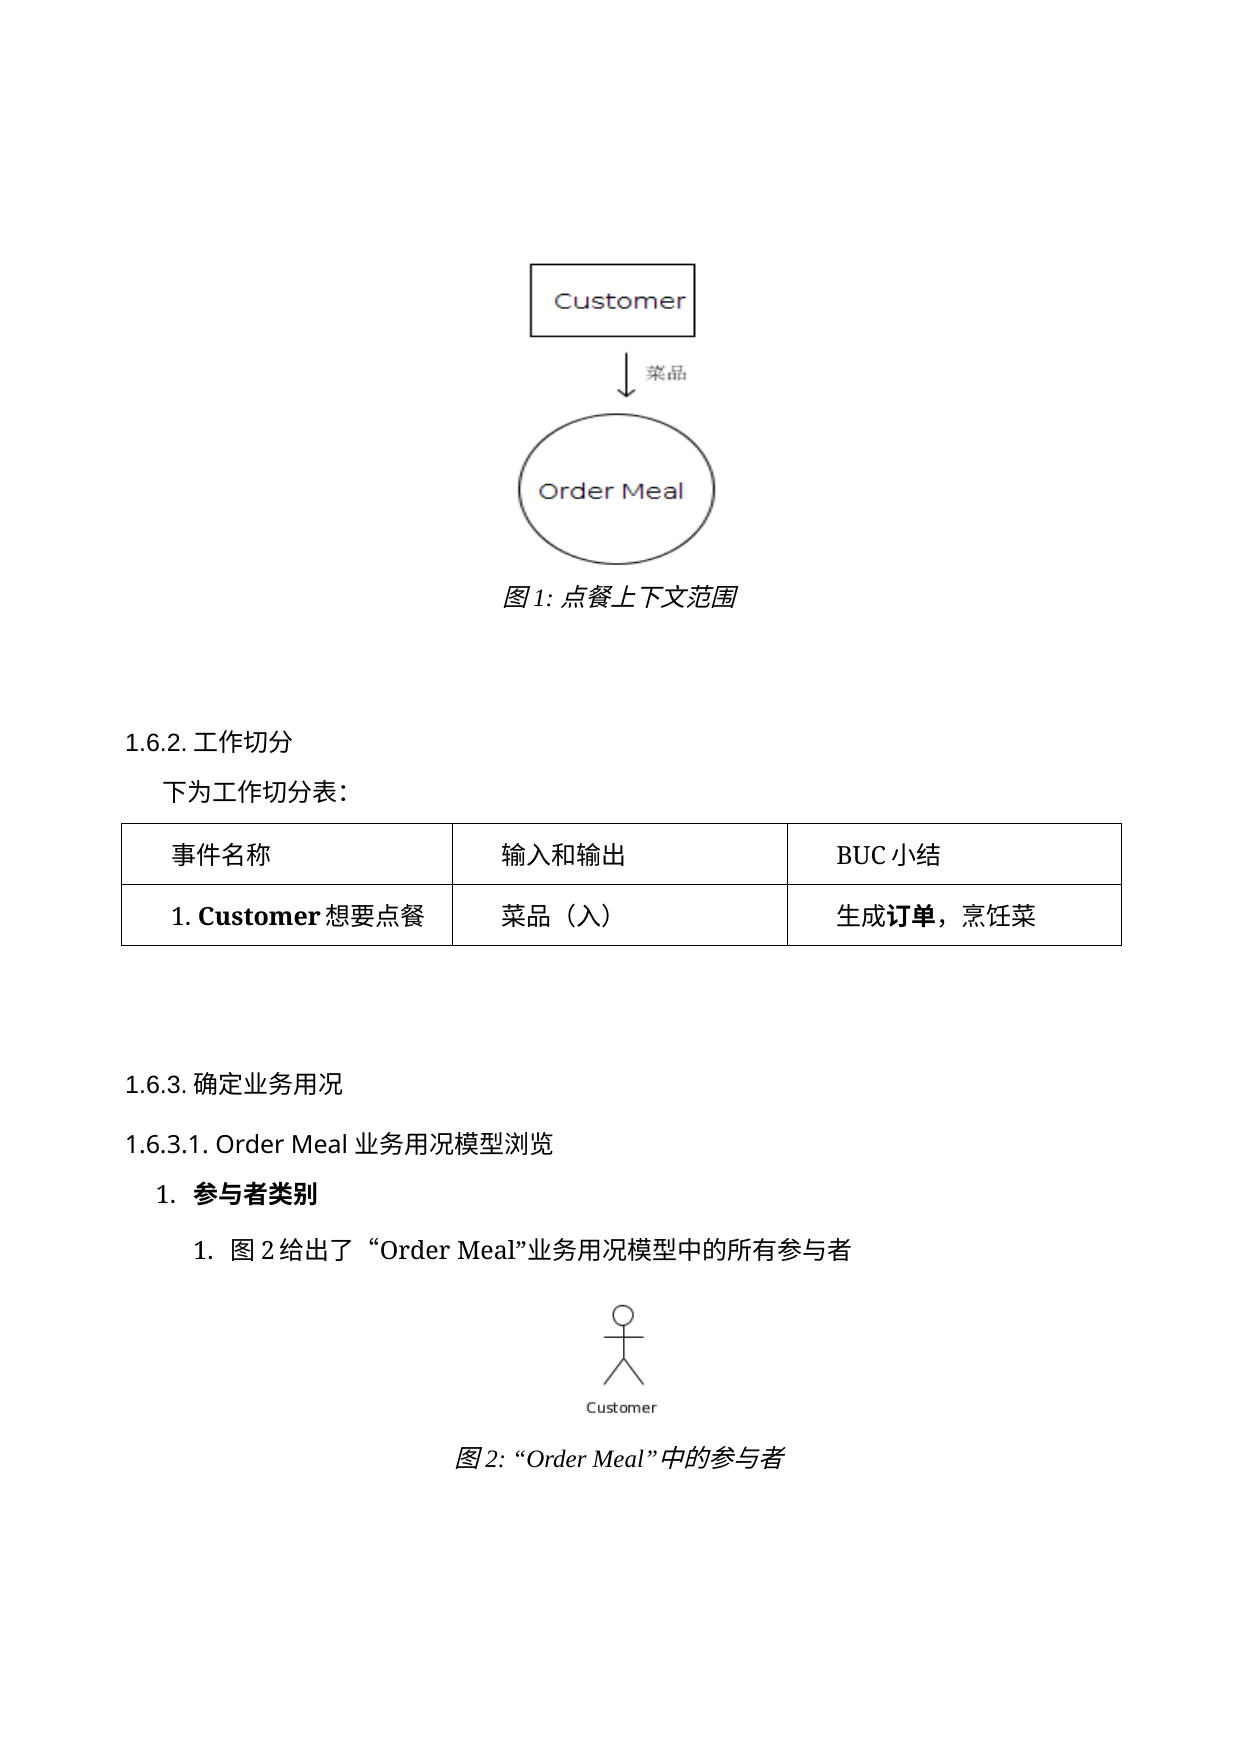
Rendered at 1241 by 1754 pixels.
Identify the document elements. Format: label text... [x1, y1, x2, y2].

table_header BUC小结 [788, 824, 1121, 884]
table_cell 生成订单，烹饪菜 [788, 885, 1121, 945]
subtitle Order Meal 业务用况模型浏览 [118, 1124, 1122, 1161]
table_header 输入和输出 [453, 824, 787, 884]
text 图 1: 点餐上下文范围 [419, 247, 821, 613]
table_cell 1. Customer想要点餐 [122, 885, 452, 945]
subtitle 确定业务用况 [118, 1065, 1122, 1101]
list 图 2: “Order Meal”中的参与者 [424, 1293, 816, 1474]
list 参与者类别 [156, 1174, 1122, 1211]
picture [474, 246, 766, 577]
subtitle 工作切分 [118, 723, 1122, 759]
text 下为工作切分表： [118, 773, 1122, 809]
table_cell 菜品（入） [453, 885, 787, 945]
table_header 事件名称 [122, 824, 452, 884]
list 图2给出了“Order Meal”业务用况模型中的所有参与者 [193, 1231, 1122, 1267]
picture [543, 1293, 697, 1438]
